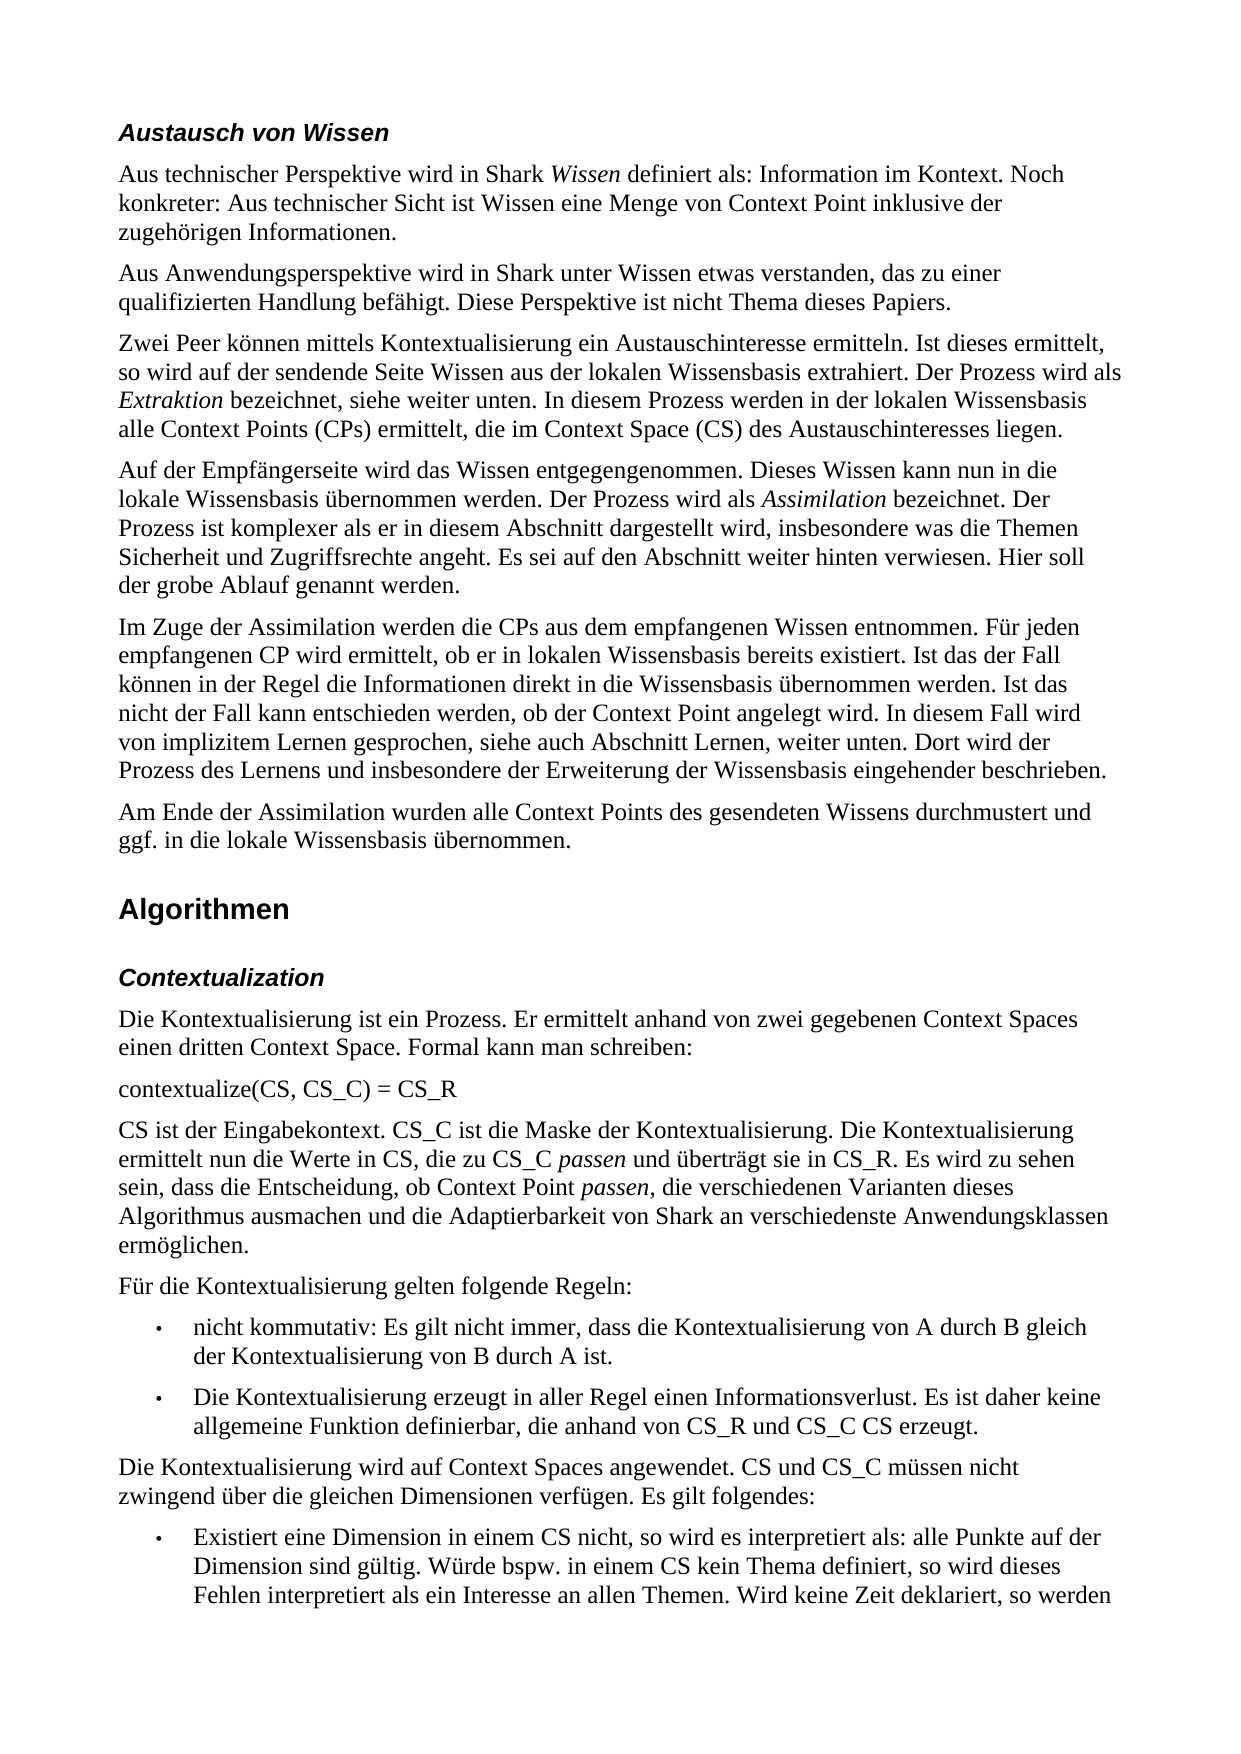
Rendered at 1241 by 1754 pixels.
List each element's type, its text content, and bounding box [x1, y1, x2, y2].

text Für die Kontextualisierung gelten folgende Regeln: [118, 1271, 1122, 1300]
text CS ist der Eingabekontext. CS_C ist die Maske der Kontextualisierung. Die Kontextualisierung ermittelt nun die Werte in CS, die zu CS_C passen und überträgt sie in CS_R. Es wird zu sehen sein, dass die Entscheidung, ob Context Point passen, die verschiedenen Varianten dieses Algorithmus ausmachen und die Adaptierbarkeit von Shark an verschiedenste Anwendungsklassen ermöglichen. [118, 1115, 1122, 1259]
subtitle Algorithmen [118, 892, 1122, 925]
text Die Kontextualisierung ist ein Prozess. Er ermittelt anhand von zwei gegebenen Context Spaces einen dritten Context Space. Formal kann man schreiben: [118, 1004, 1122, 1061]
subtitle Contextualization [118, 963, 1122, 991]
text Am Ende der Assimilation wurden alle Context Points des gesendeten Wissens durchmustert und ggf. in die lokale Wissensbasis übernommen. [118, 797, 1122, 854]
list Existiert eine Dimension in einem CS nicht, so wird es interpretiert als: alle Punkte auf der Dimension sind gültig. Würde bspw. in einem CS kein Thema definiert, so wird dieses Fehlen interpretiert als ein Interesse an allen Themen. Wird keine Zeit deklariert, so werden [156, 1522, 1122, 1609]
subtitle Austausch von Wissen [118, 118, 1122, 147]
text Zwei Peer können mittels Kontextualisierung ein Austauschinteresse ermitteln. Ist dieses ermittelt, so wird auf der sendende Seite Wissen aus der lokalen Wissensbasis extrahiert. Der Prozess wird als Extraktion bezeichnet, siehe weiter unten. In diesem Prozess werden in der lokalen Wissensbasis alle Context Points (CPs) ermittelt, die im Context Space (CS) des Austauschinteresses liegen. [118, 328, 1122, 443]
text Aus technischer Perspektive wird in Shark Wissen definiert als: Information im Kontext. Noch konkreter: Aus technischer Sicht ist Wissen eine Menge von Context Point inklusive der zugehörigen Informationen. [118, 159, 1122, 245]
list Die Kontextualisierung erzeugt in aller Regel einen Informationsverlust. Es ist daher keine allgemeine Funktion definierbar, die anhand von CS_R und CS_C CS erzeugt. [156, 1382, 1122, 1440]
list nicht kommutativ: Es gilt nicht immer, dass die Kontextualisierung von A durch B gleich der Kontextualisierung von B durch A ist. [156, 1312, 1122, 1370]
text contextualize(CS, CS_C) = CS_R [118, 1074, 1122, 1102]
text Die Kontextualisierung wird auf Context Spaces angewendet. CS und CS_C müssen nicht zwingend über die gleichen Dimensionen verfügen. Es gilt folgendes: [118, 1452, 1122, 1510]
text Aus Anwendungsperspektive wird in Shark unter Wissen etwas verstanden, das zu einer qualifizierten Handlung befähigt. Diese Perspektive ist nicht Thema dieses Papiers. [118, 258, 1122, 315]
text Auf der Empfängerseite wird das Wissen entgegengenommen. Dieses Wissen kann nun in die lokale Wissensbasis übernommen werden. Der Prozess wird als Assimilation bezeichnet. Der Prozess ist komplexer als er in diesem Abschnitt dargestellt wird, insbesondere was die Themen Sicherheit und Zugriffsrechte angeht. Es sei auf den Abschnitt weiter hinten verwiesen. Hier soll der grobe Ablauf genannt werden. [118, 455, 1122, 599]
text Im Zuge der Assimilation werden die CPs aus dem empfangenen Wissen entnommen. Für jeden empfangenen CP wird ermittelt, ob er in lokalen Wissensbasis bereits existiert. Ist das der Fall können in der Regel die Informationen direkt in die Wissensbasis übernommen werden. Ist das nicht der Fall kann entschieden werden, ob der Context Point angelegt wird. In diesem Fall wird von implizitem Lernen gesprochen, siehe auch Abschnitt Lernen, weiter unten. Dort wird der Prozess des Lernens und insbesondere der Erweiterung der Wissensbasis eingehender beschrieben. [118, 612, 1122, 784]
